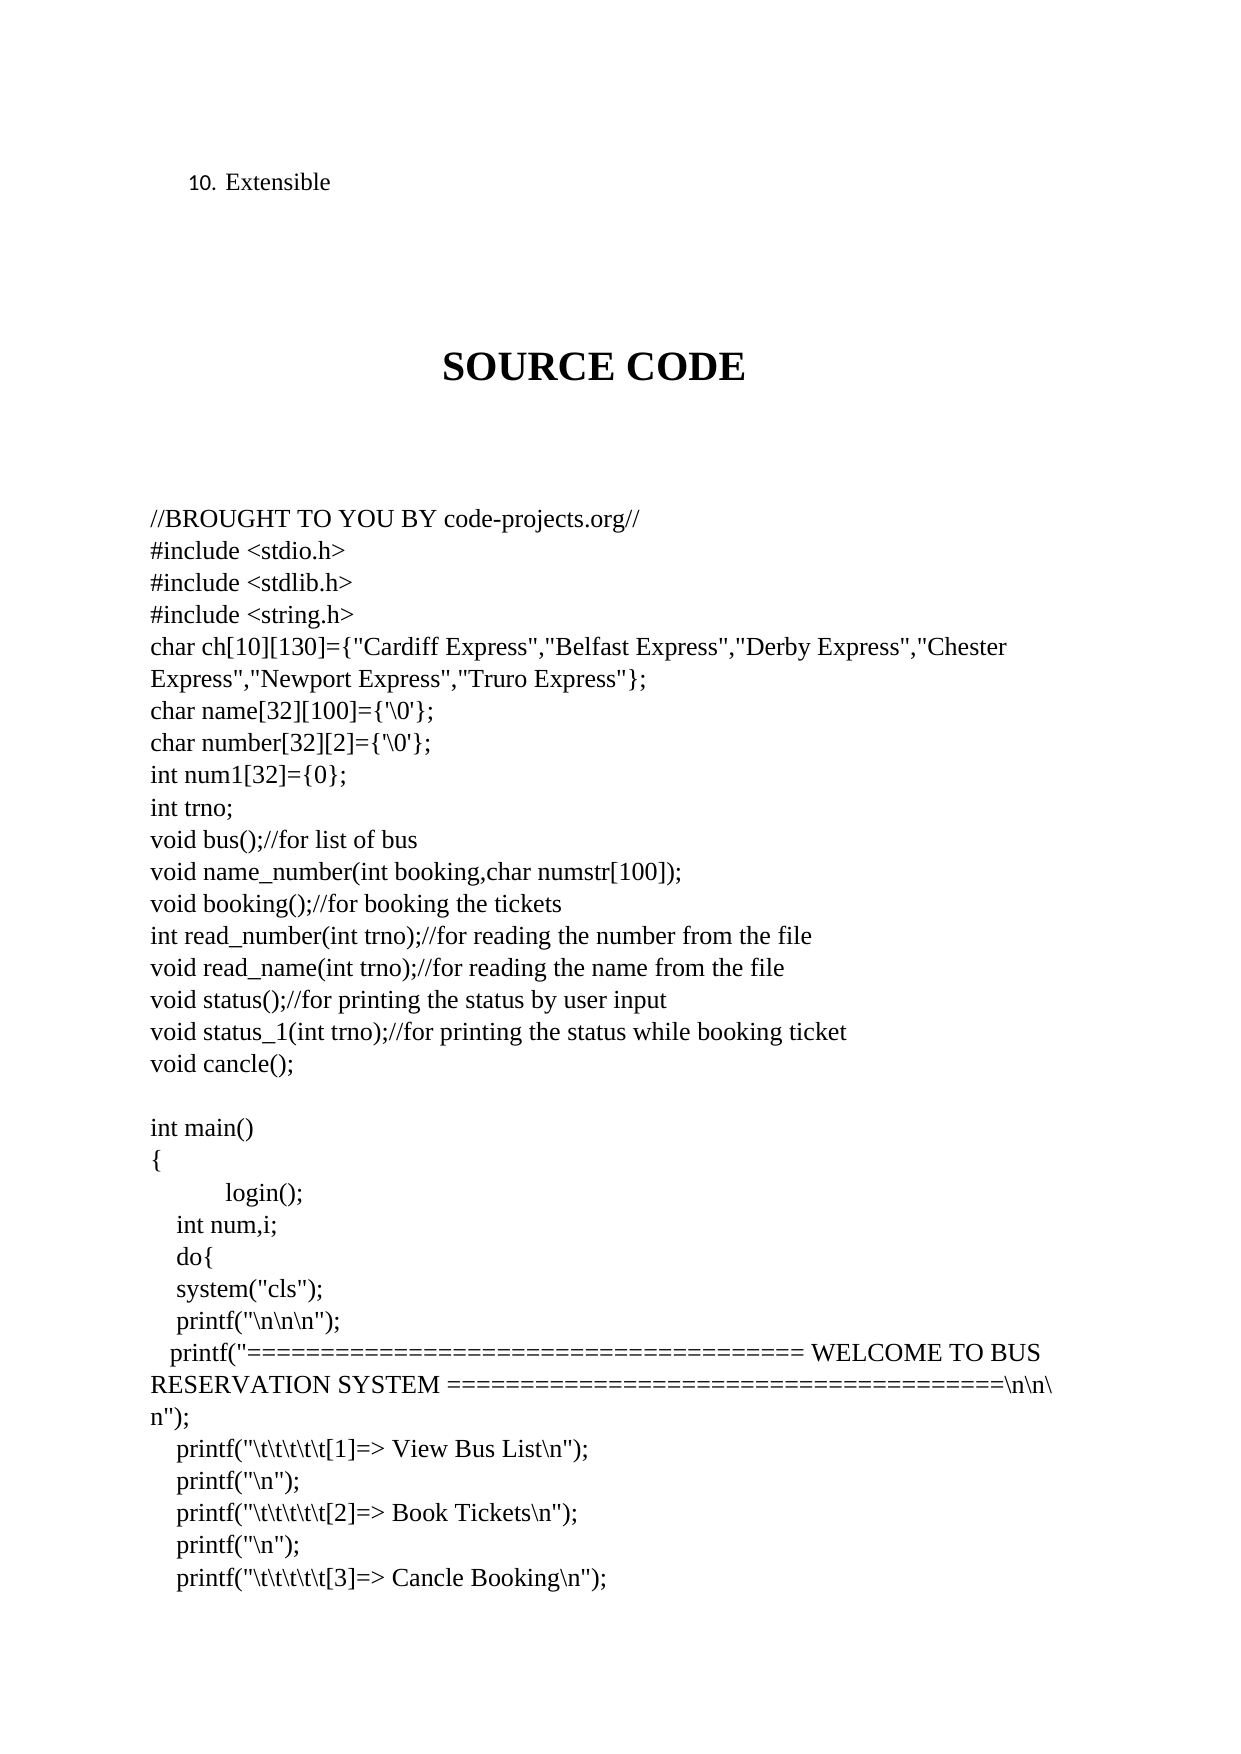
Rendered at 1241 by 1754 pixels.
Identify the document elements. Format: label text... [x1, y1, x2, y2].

text //BROUGHT TO YOU BY code-projects.org// #include <stdio.h> #include <stdlib.h> #include <string.h> char ch[10][130]={"Cardiff Express","Belfast Express","Derby Express","Chester Express","Newport Express","Truro Express"}; char name[32][100]={'\0'}; char number[32][2]={'\0'}; int num1[32]={0}; int trno; void bus();//for list of bus void name_number(int booking,char numstr[100]); void booking();//for booking the tickets int read_number(int trno);//for reading the number from the file void read_name(int trno);//for reading the name from the file void status();//for printing the status by user input void status_1(int trno);//for printing the status while booking ticket void cancle(); int main() { login(); int num,i; do{ system("cls"); printf("\n\n\n"); printf("====================================== WELCOME TO BUS RESERVATION SYSTEM ======================================\n\n\n"); printf("\t\t\t\t\t[1]=> View Bus List\n"); printf("\n"); printf("\t\t\t\t\t[2]=> Book Tickets\n"); printf("\n"); printf("\t\t\t\t\t[3]=> Cancle Booking\n"); [150, 503, 1092, 1592]
list Extensible [188, 157, 1092, 196]
subtitle SOURCE CODE [150, 342, 1092, 390]
